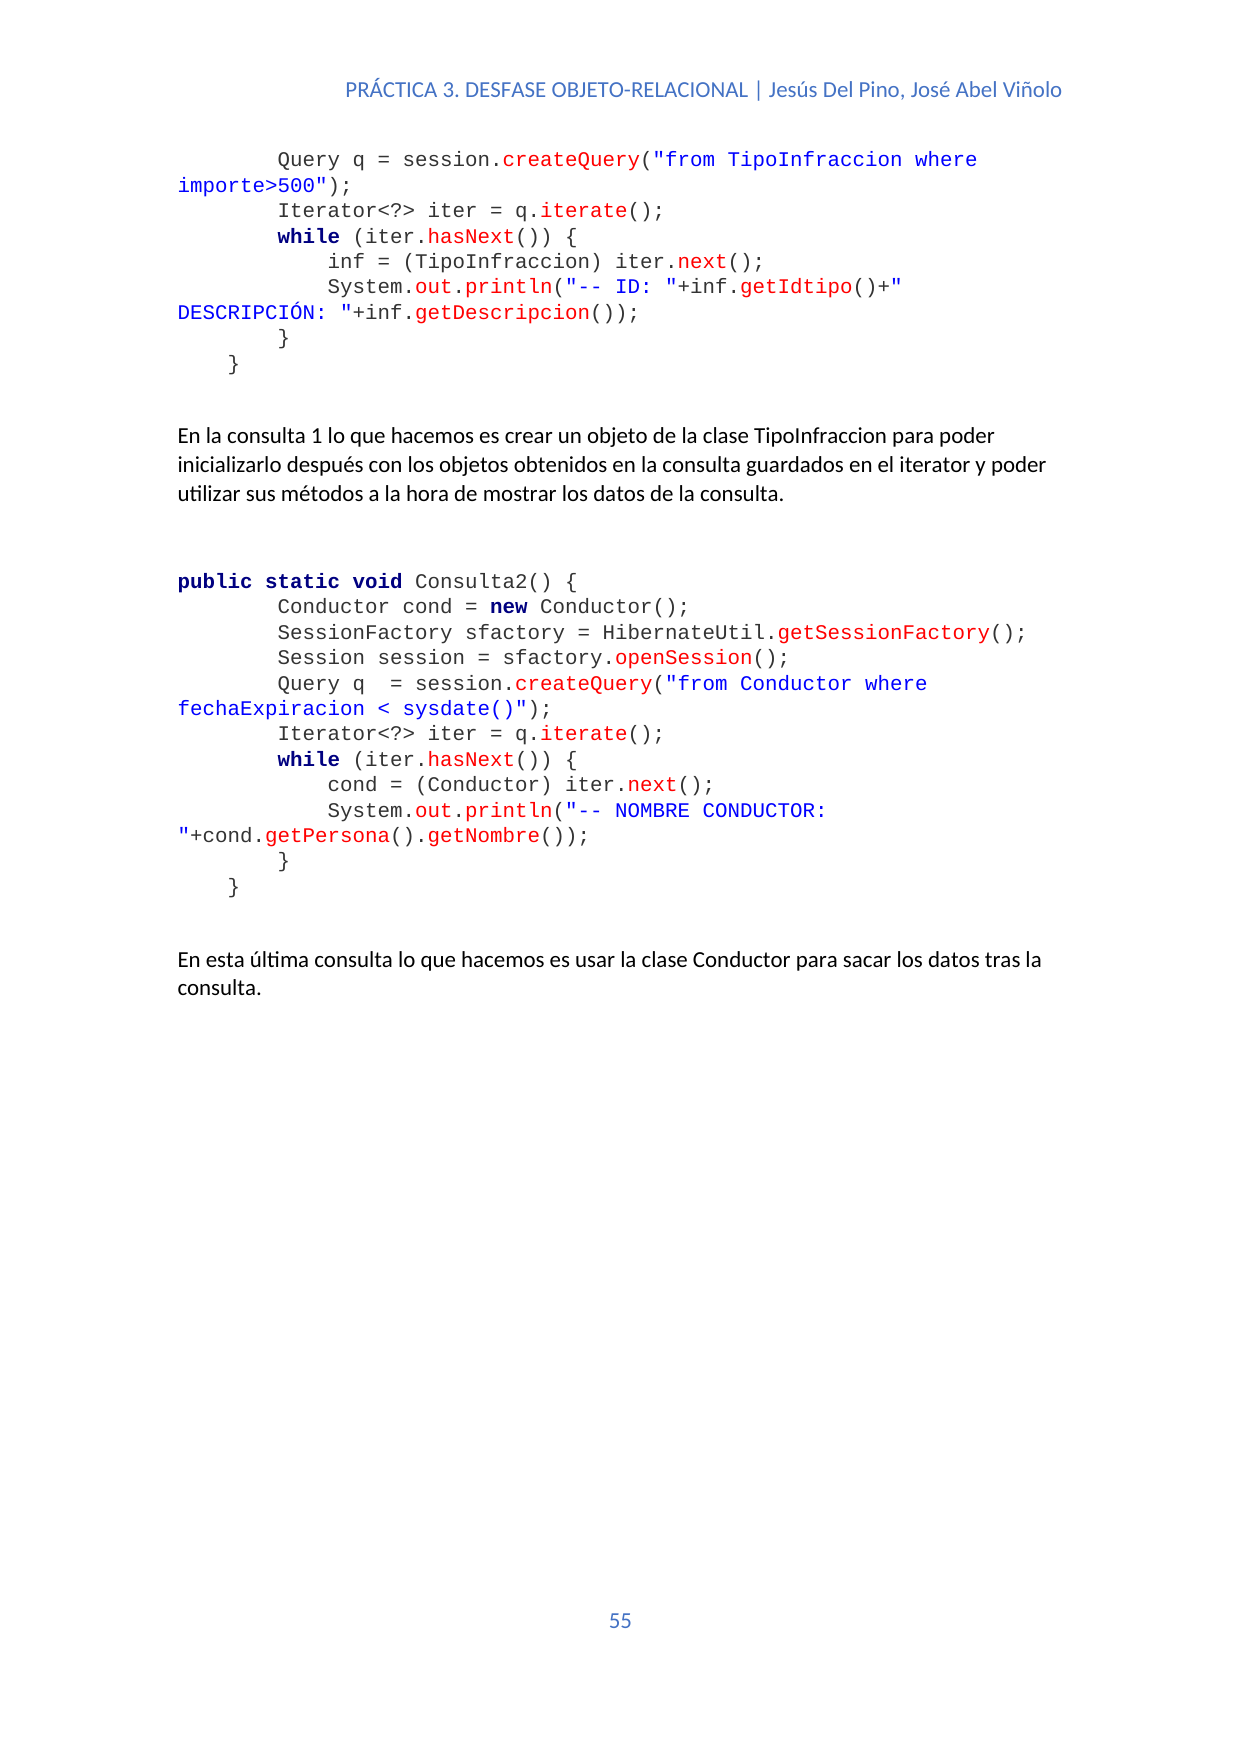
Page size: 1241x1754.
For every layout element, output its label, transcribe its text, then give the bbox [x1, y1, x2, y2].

text Session session = sfactory.openSession(); [177, 645, 1063, 671]
text System.out.println("-- NOMBRE CONDUCTOR: "+cond.getPersona().getNombre()); [177, 798, 1063, 849]
text Iterator<?> iter = q.iterate(); [177, 722, 1063, 747]
text } [177, 351, 1063, 376]
text SessionFactory sfactory = HibernateUtil.getSessionFactory(); [177, 620, 1063, 645]
text } [177, 874, 1063, 899]
text cond = (Conductor) iter.next(); [177, 772, 1063, 798]
text while (iter.hasNext()) { [177, 747, 1063, 772]
text inf = (TipoInfraccion) iter.next(); [177, 249, 1063, 275]
text public static void Consulta2() { [177, 569, 1063, 594]
text Query q = session.createQuery("from TipoInfraccion where importe>500"); [177, 148, 1063, 198]
text } [177, 326, 1063, 351]
text Query q = session.createQuery("from Conductor where fechaExpiracion < sysdate()"); [177, 671, 1063, 722]
text System.out.println("-- ID: "+inf.getIdtipo()+" DESCRIPCIÓN: "+inf.getDescripcion()); [177, 275, 1063, 326]
text En la consulta 1 lo que hacemos es crear un objeto de la clase TipoInfraccion para poder inicializarlo después con los objetos obtenidos en la consulta guardados en el iterator y poder utilizar sus métodos a la hora de mostrar los datos de la consulta. [177, 422, 1063, 507]
text Iterator<?> iter = q.iterate(); [177, 198, 1063, 224]
text } [177, 849, 1063, 874]
text Conductor cond = new Conductor(); [177, 594, 1063, 620]
text En esta última consulta lo que hacemos es usar la clase Conductor para sacar los datos tras la consulta. [177, 945, 1063, 1001]
text while (iter.hasNext()) { [177, 224, 1063, 249]
